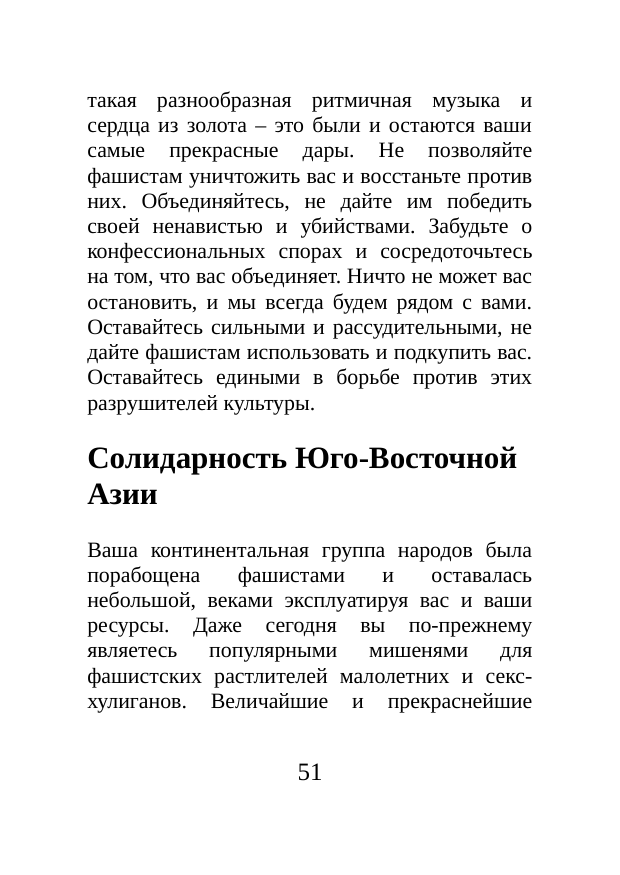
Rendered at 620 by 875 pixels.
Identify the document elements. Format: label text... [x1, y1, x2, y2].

text такая разнообразная ритмичная музыка и сердца из золота – это были и остаются ваши самые прекрасные дары. Не позволяйте фашистам уничтожить вас и восстаньте против них. Объединяйтесь, не дайте им победить своей ненавистью и убийствами. Забудьте о конфессиональных спорах и сосредоточьтесь на том, что вас объединяет. Ничто не может вас остановить, и мы всегда будем рядом с вами. Оставайтесь сильными и рассудительными, не дайте фашистам использовать и подкупить вас. Оставайтесь едиными в борьбе против этих разрушителей культуры. [87, 87, 532, 415]
text Солидарность Юго-Восточной Азии [87, 440, 532, 511]
text Ваша континентальная группа народов была порабощена фашистами и оставалась небольшой, веками эксплуатируя вас и ваши ресурсы. Даже сегодня вы по-прежнему являетесь популярными мишенями для фашистских растлителей малолетних и секс-хулиганов. Величайшие и прекраснейшие [87, 537, 532, 713]
